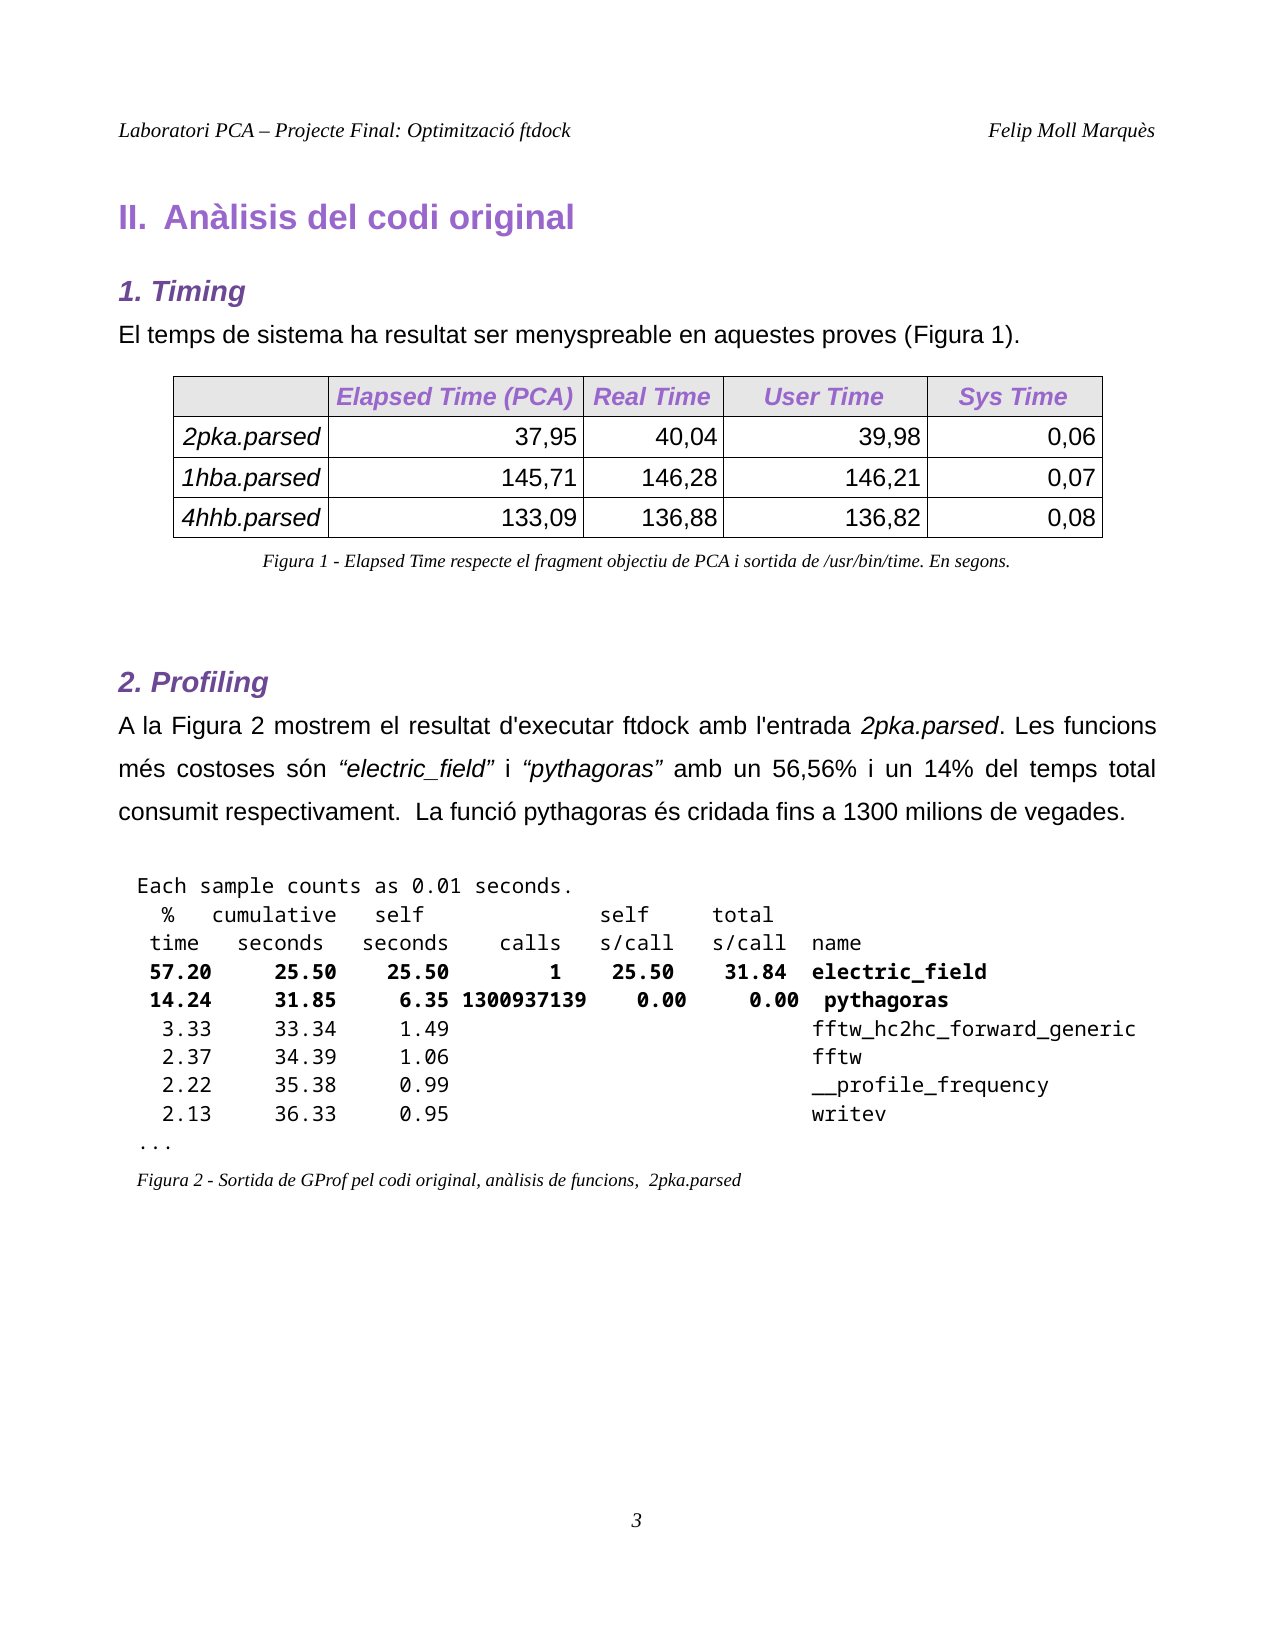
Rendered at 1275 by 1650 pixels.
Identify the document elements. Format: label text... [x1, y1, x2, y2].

table_cell 37,95 [329, 417, 583, 457]
text 2.37 34.39 1.06 fftw [137, 1042, 1149, 1071]
table_cell 0,07 [928, 458, 1102, 497]
table_header User Time [724, 377, 927, 416]
text A la Figura 2 mostrem el resultat d'executar ftdock amb l'entrada 2pka.parsed. Les funcions més costoses són “electric_field” i “pythagoras” amb un 56,56% i un 14% del temps total consumit respectivament. La funció pythagoras és cridada fins a 1300 milions de vegades. [118, 711, 1157, 826]
table_cell 136,88 [584, 498, 723, 537]
table_cell 133,09 [329, 498, 583, 537]
table_cell 146,21 [724, 458, 927, 497]
table_header Sys Time [928, 377, 1102, 416]
table_cell 0,06 [928, 417, 1102, 457]
text [137, 1156, 1149, 1168]
table_cell 4hhb.parsed [174, 498, 328, 537]
text 2.22 35.38 0.99 __profile_frequency [137, 1071, 1149, 1099]
text time seconds seconds calls s/call s/call name [137, 928, 1149, 957]
text Figura 1 - Elapsed Time respecte el fragment objectiu de PCA i sortida de /usr/bin/time. En segons. [118, 550, 1157, 571]
table_cell 0,08 [928, 498, 1102, 537]
subtitle Profiling [118, 664, 1157, 698]
text Figura 2 - Sortida de GProf pel codi original, anàlisis de funcions, 2pka.parsed [137, 1168, 1149, 1190]
text % cumulative self self total [137, 900, 1149, 928]
table_cell 145,71 [329, 458, 583, 497]
table_cell 136,82 [724, 498, 927, 537]
text 3.33 33.34 1.49 fftw_hc2hc_forward_generic [137, 1014, 1149, 1042]
table_header Real Time [584, 377, 723, 416]
table_cell 39,98 [724, 417, 927, 457]
text El temps de sistema ha resultat ser menyspreable en aquestes proves (Figura 1). [118, 320, 1157, 349]
table_header [174, 377, 328, 416]
table_cell 2pka.parsed [174, 417, 328, 457]
text 57.20 25.50 25.50 1 25.50 31.84 electric_field [137, 957, 1149, 985]
subtitle Anàlisis del codi original [118, 197, 1157, 237]
table_cell 1hba.parsed [174, 458, 328, 497]
text 2.13 36.33 0.95 writev [137, 1099, 1149, 1127]
table_header Elapsed Time (PCA) [329, 377, 583, 416]
table_cell 40,04 [584, 417, 723, 457]
table_cell 146,28 [584, 458, 723, 497]
text 14.24 31.85 6.35 1300937139 0.00 0.00 pythagoras [137, 985, 1149, 1014]
subtitle Timing [118, 274, 1157, 308]
text ... [137, 1127, 1149, 1156]
text Each sample counts as 0.01 seconds. [137, 872, 1149, 900]
